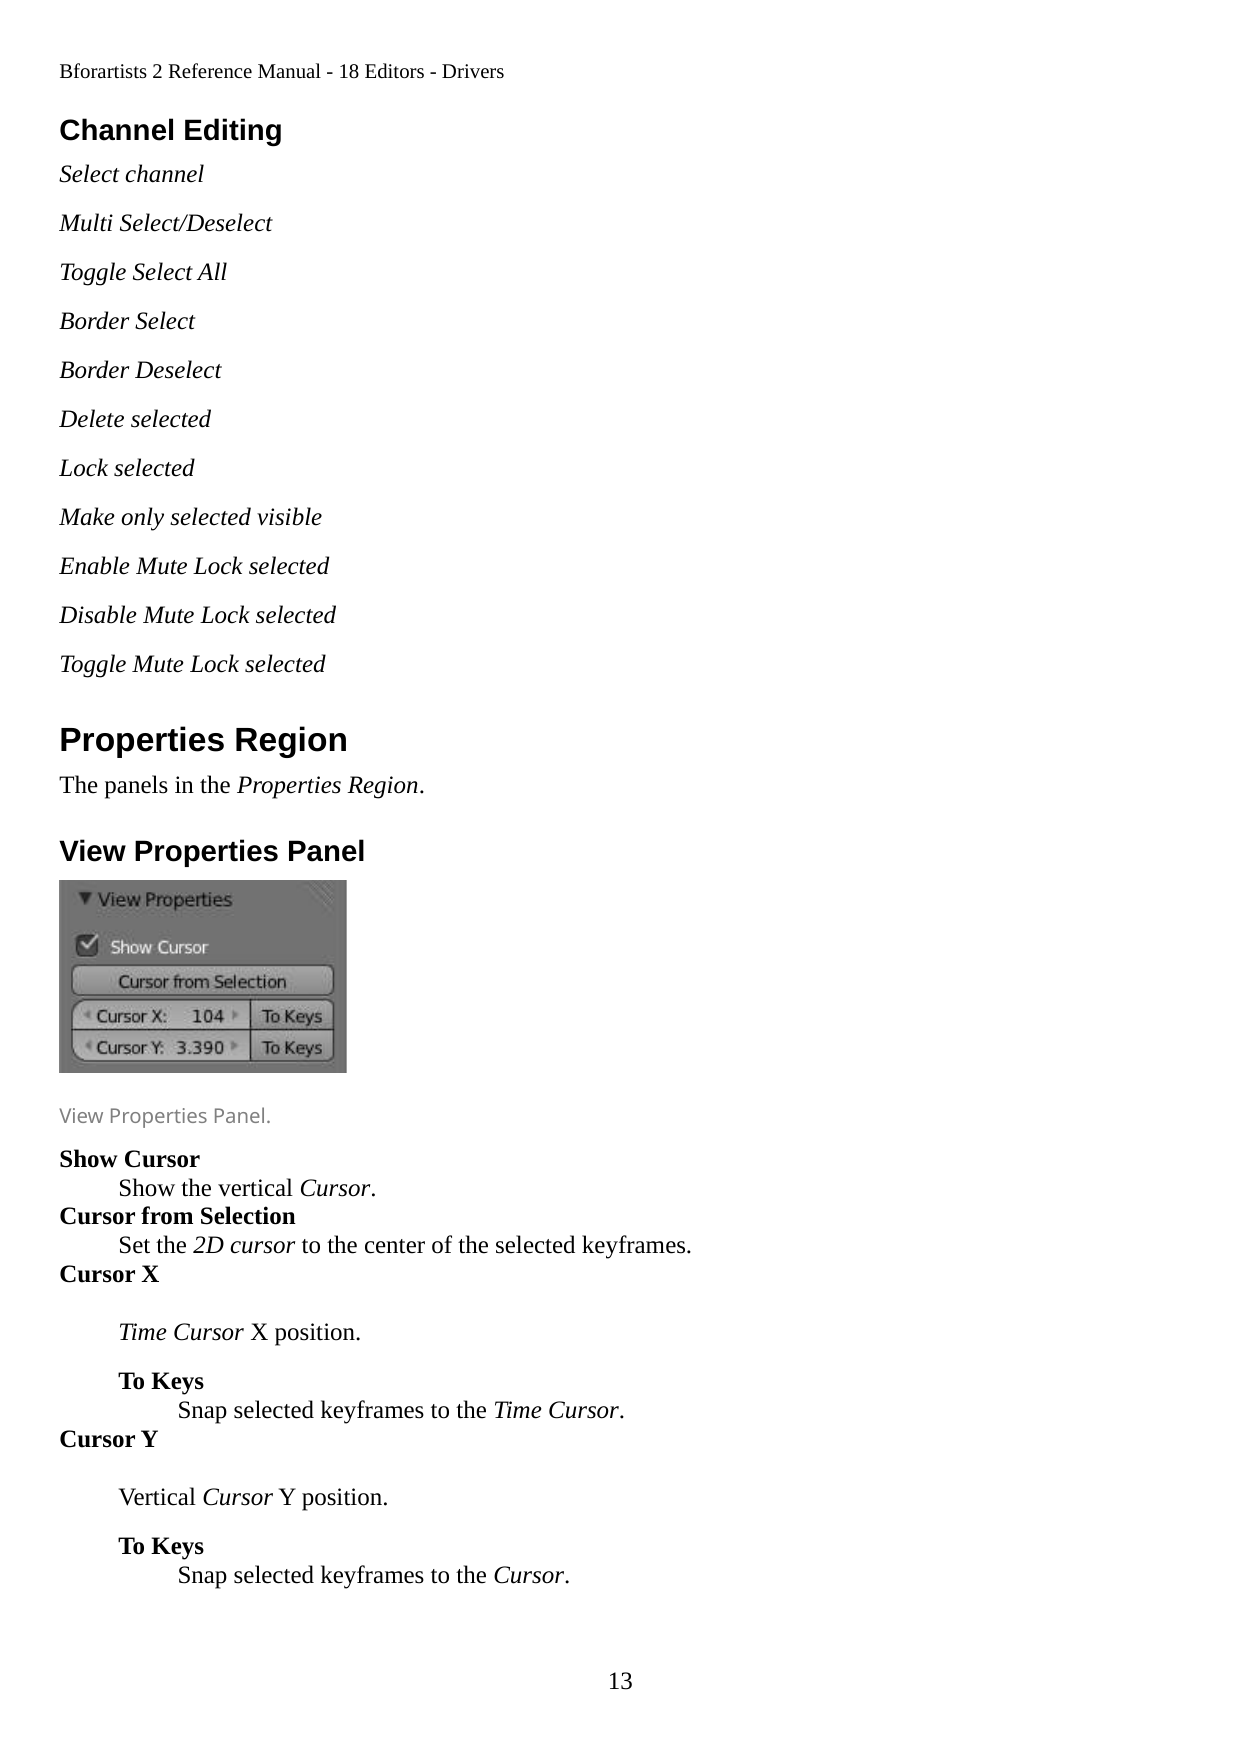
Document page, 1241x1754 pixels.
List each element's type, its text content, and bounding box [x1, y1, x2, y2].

text Make only selected visible [59, 502, 1181, 531]
text Vertical Cursor Y position. [118, 1482, 1181, 1511]
text Border Deselect [59, 355, 1181, 384]
text Border Select [59, 306, 1181, 335]
text View Properties Panel. [59, 1098, 1181, 1129]
list Show the vertical Cursor. [118, 1173, 1181, 1201]
list Set the 2D cursor to the center of the selected keyframes. [118, 1230, 1181, 1259]
subtitle Cursor from Selection [59, 1201, 1181, 1230]
text Toggle Mute Lock selected [59, 649, 1181, 678]
text Select channel [59, 159, 1181, 188]
subtitle Show Cursor [59, 1144, 1181, 1173]
list Snap selected keyframes to the Time Cursor. [177, 1395, 1181, 1424]
text The panels in the Properties Region. [59, 771, 1181, 799]
subtitle To Keys [118, 1366, 1181, 1395]
text Delete selected [59, 404, 1181, 433]
text Enable Mute Lock selected [59, 551, 1181, 580]
list Snap selected keyframes to the Cursor. [177, 1560, 1181, 1588]
text Time Cursor X position. [118, 1317, 1181, 1346]
subtitle To Keys [118, 1531, 1181, 1560]
subtitle Cursor X [59, 1259, 1181, 1288]
text Lock selected [59, 453, 1181, 482]
text Multi Select/Deselect [59, 208, 1181, 237]
subtitle Channel Editing [59, 113, 1181, 146]
text Toggle Select All [59, 257, 1181, 286]
subtitle Properties Region [59, 719, 1181, 758]
text Disable Mute Lock selected [59, 600, 1181, 629]
subtitle Cursor Y [59, 1424, 1181, 1452]
picture [59, 880, 347, 1073]
subtitle View Properties Panel [59, 834, 1181, 868]
